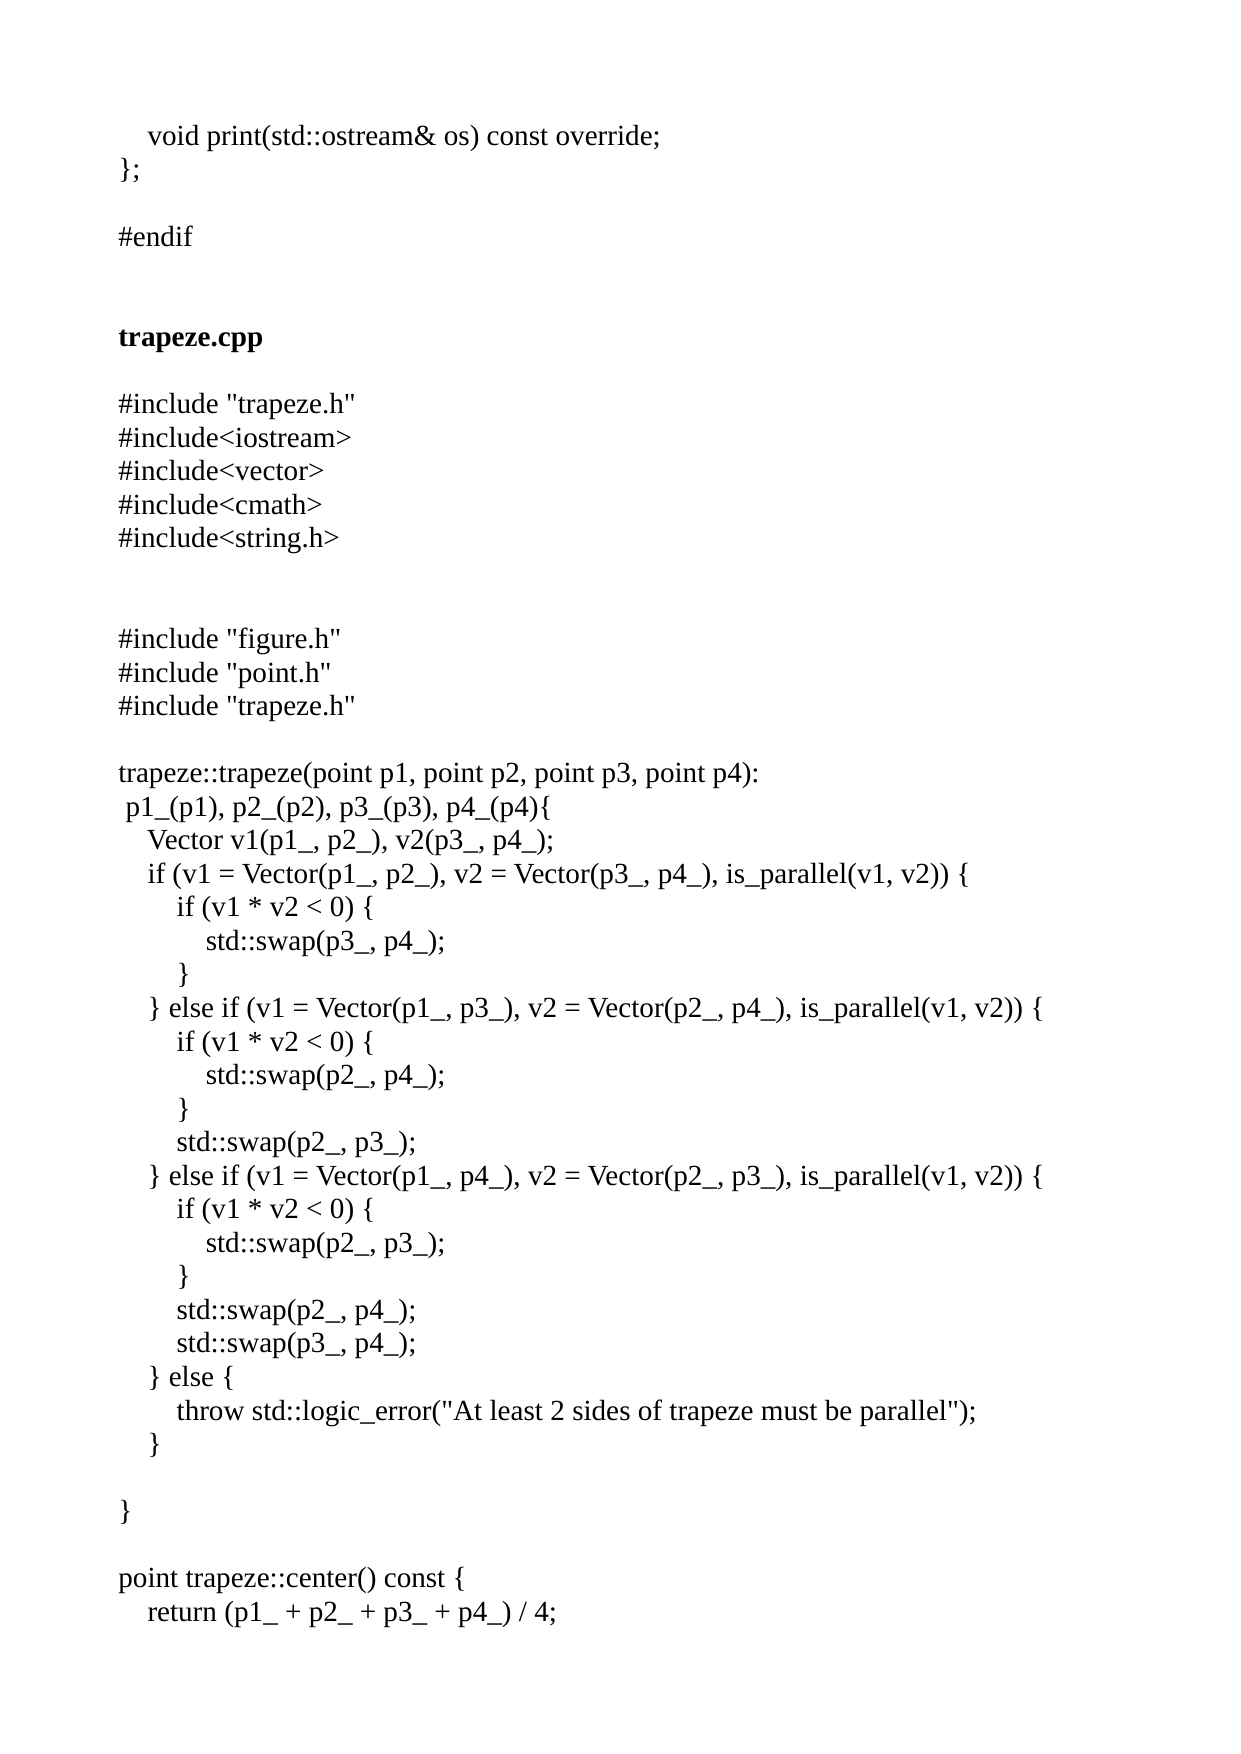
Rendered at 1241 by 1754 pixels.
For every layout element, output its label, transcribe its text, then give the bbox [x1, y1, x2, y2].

text #include "trapeze.h" [118, 386, 1122, 420]
text point trapeze::center() const { [118, 1560, 1122, 1594]
text throw std::logic_error("At least 2 sides of trapeze must be parallel"); [118, 1393, 1122, 1426]
text } else if (v1 = Vector(p1_, p4_), v2 = Vector(p2_, p3_), is_parallel(v1, v2)) { [118, 1158, 1122, 1191]
text }; [118, 152, 1122, 185]
text return (p1_ + p2_ + p3_ + p4_) / 4; [118, 1594, 1122, 1627]
text #endif [118, 219, 1122, 252]
text #include<cmath> [118, 487, 1122, 521]
text #include<iostream> [118, 420, 1122, 453]
text std::swap(p2_, p3_); [118, 1124, 1122, 1158]
text std::swap(p2_, p3_); [118, 1225, 1122, 1258]
text std::swap(p3_, p4_); [118, 923, 1122, 957]
text } [118, 957, 1122, 990]
text p1_(p1), p2_(p2), p3_(p3), p4_(p4){ [118, 789, 1122, 822]
text if (v1 * v2 < 0) { [118, 889, 1122, 923]
text } [118, 1493, 1122, 1527]
text std::swap(p2_, p4_); [118, 1292, 1122, 1326]
text void print(std::ostream& os) const override; [118, 118, 1122, 152]
text #include "point.h" [118, 655, 1122, 688]
text } else if (v1 = Vector(p1_, p3_), v2 = Vector(p2_, p4_), is_parallel(v1, v2)) { [118, 990, 1122, 1024]
text trapeze.cpp [118, 319, 1122, 353]
text #include "figure.h" [118, 621, 1122, 655]
text if (v1 * v2 < 0) { [118, 1191, 1122, 1225]
text trapeze::trapeze(point p1, point p2, point p3, point p4): [118, 755, 1122, 789]
text } [118, 1258, 1122, 1292]
text } [118, 1091, 1122, 1124]
text std::swap(p3_, p4_); [118, 1326, 1122, 1359]
text Vector v1(p1_, p2_), v2(p3_, p4_); [118, 822, 1122, 856]
text if (v1 * v2 < 0) { [118, 1024, 1122, 1057]
text #include "trapeze.h" [118, 688, 1122, 722]
text } else { [118, 1359, 1122, 1393]
text #include<vector> [118, 453, 1122, 487]
text } [118, 1426, 1122, 1460]
text #include<string.h> [118, 521, 1122, 554]
text if (v1 = Vector(p1_, p2_), v2 = Vector(p3_, p4_), is_parallel(v1, v2)) { [118, 856, 1122, 889]
text std::swap(p2_, p4_); [118, 1057, 1122, 1091]
